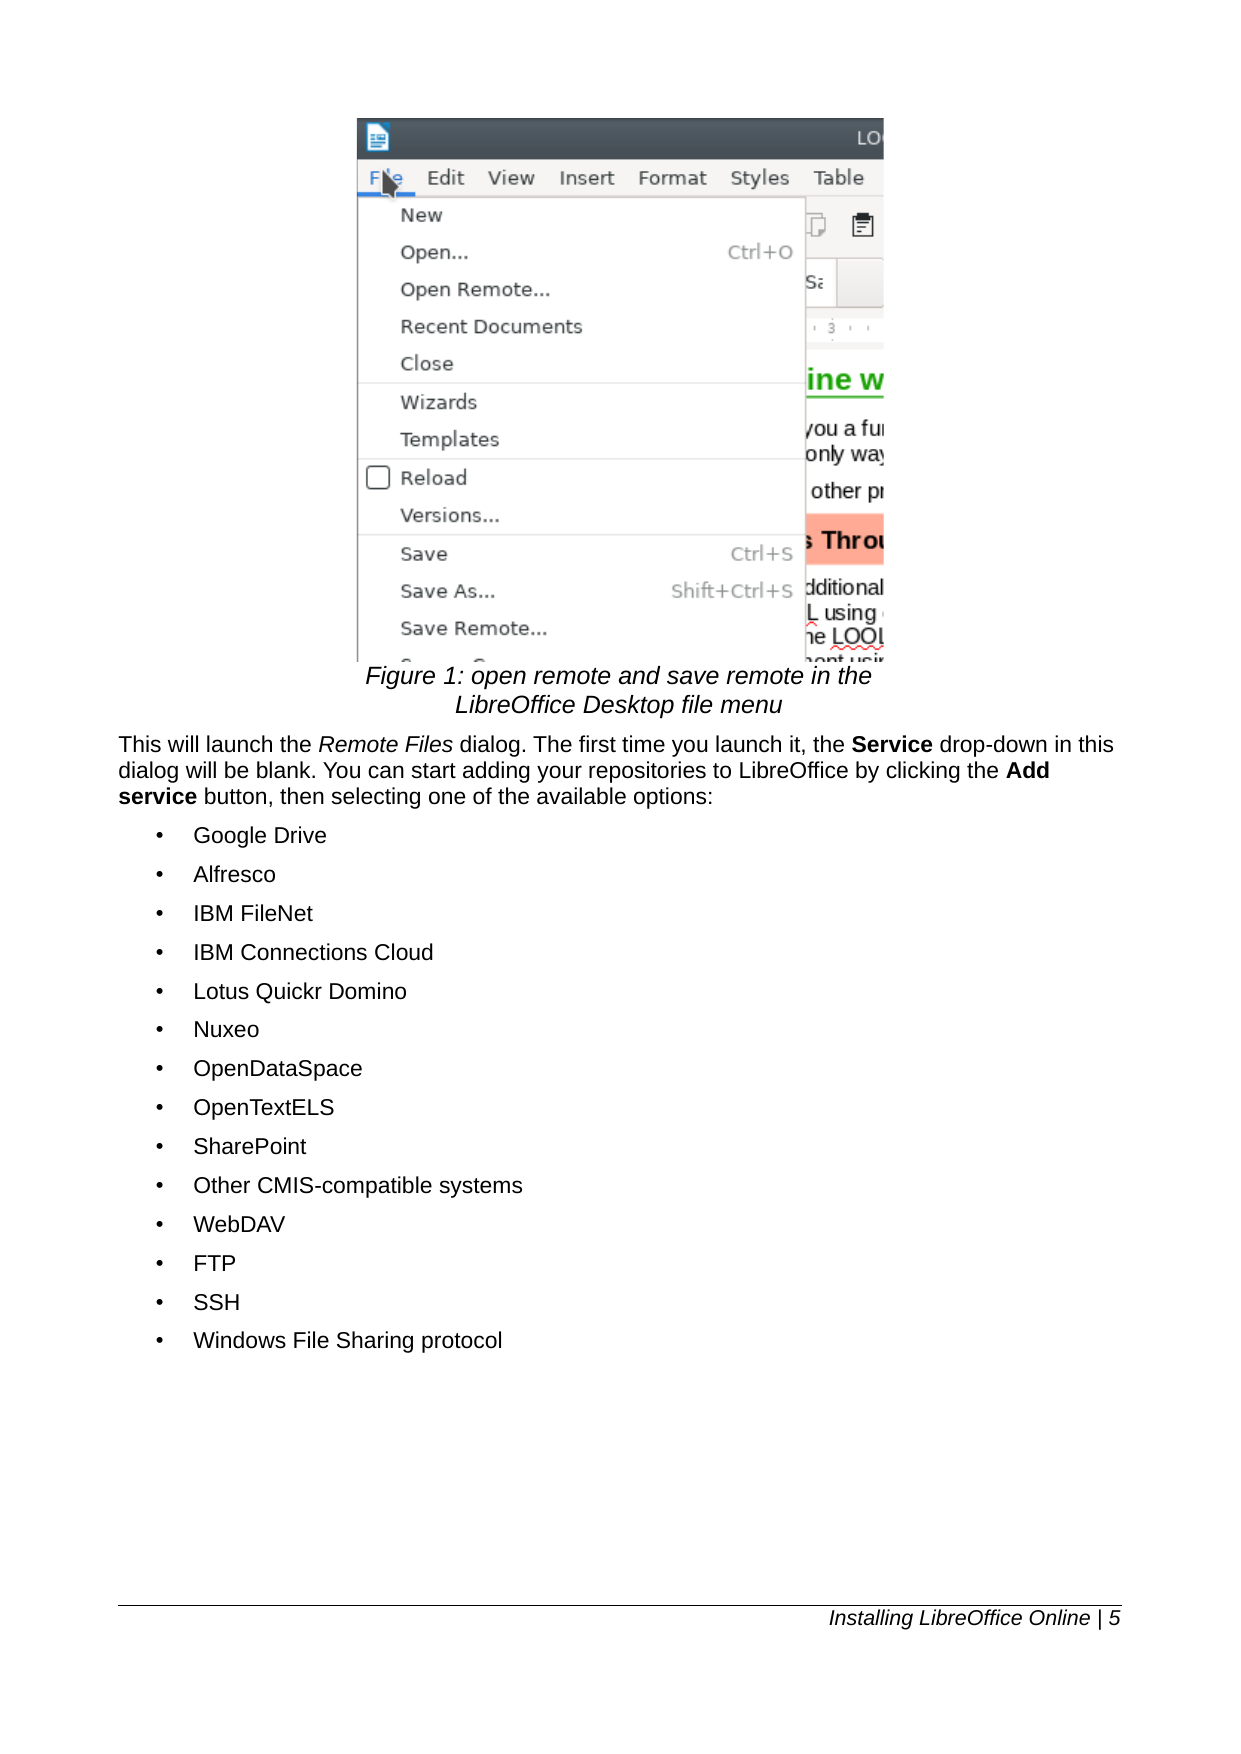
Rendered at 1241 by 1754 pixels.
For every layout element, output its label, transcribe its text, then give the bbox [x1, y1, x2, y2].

list Other CMIS-compatible systems [156, 1172, 1122, 1198]
text This will launch the Remote Files dialog. The first time you launch it, the Service drop-down in this dialog will be blank. You can start adding your repositories to LibreOffice by clicking the Add service button, then selecting one of the available options: [118, 731, 1122, 810]
list SSH [156, 1288, 1122, 1315]
list IBM FileNet [156, 900, 1122, 926]
list Lotus Quickr Domino [156, 978, 1122, 1004]
list SharePoint [156, 1133, 1122, 1159]
list Google Drive [156, 822, 1122, 848]
list FTP [156, 1249, 1122, 1276]
list Windows File Sharing protocol [156, 1327, 1122, 1354]
list WebDAV [156, 1211, 1122, 1237]
list OpenDataSpace [156, 1055, 1122, 1082]
picture [356, 118, 884, 662]
text Figure 1: open remote and save remote in the LibreOffice Desktop file menu [343, 118, 897, 719]
list Alfresco [156, 861, 1122, 887]
list OpenTextELS [156, 1094, 1122, 1121]
list Nuxeo [156, 1016, 1122, 1043]
list IBM Connections Cloud [156, 939, 1122, 965]
